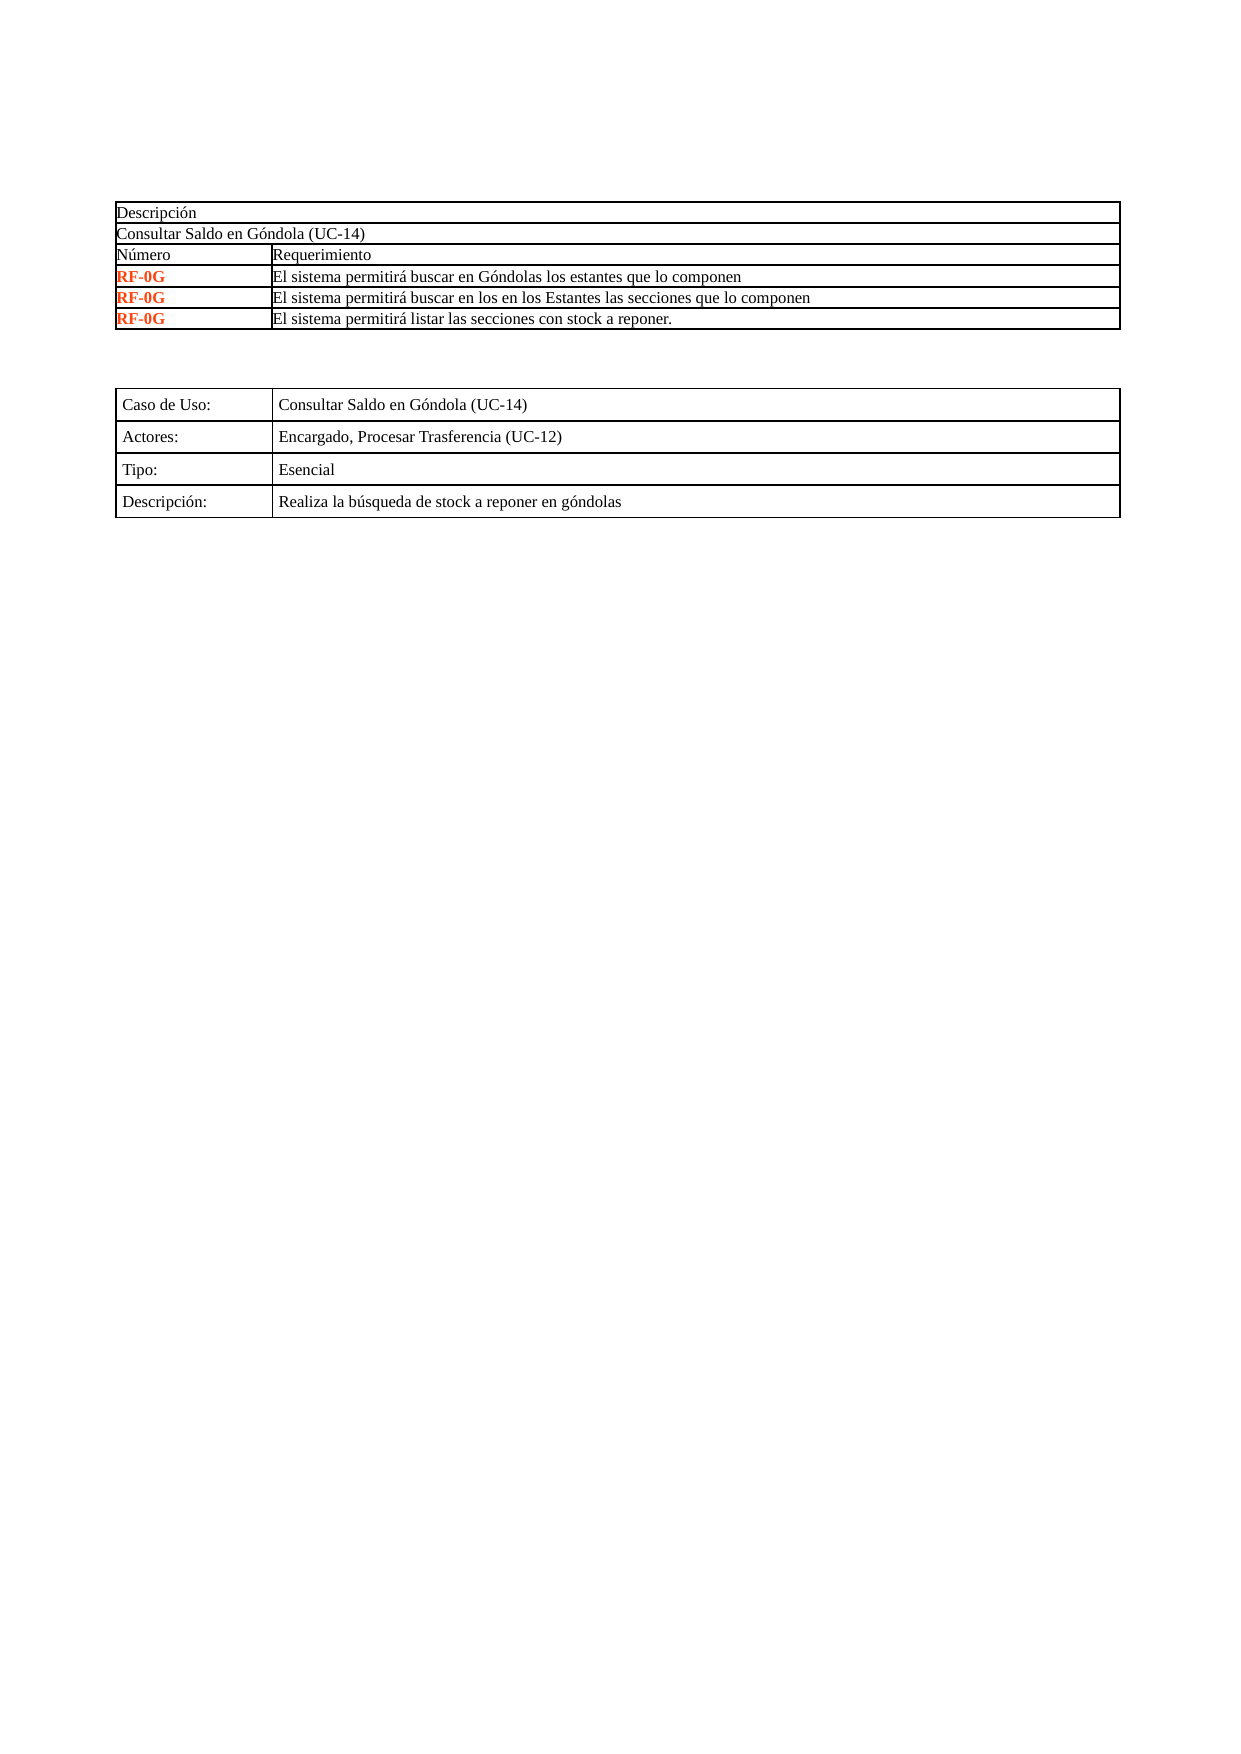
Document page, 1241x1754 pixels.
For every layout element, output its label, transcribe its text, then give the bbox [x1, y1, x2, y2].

table_cell El sistema permitirá buscar en Góndolas los estantes que lo componen [273, 266, 1119, 286]
table_cell Descripción: [117, 486, 272, 516]
table_header Descripción [117, 203, 1119, 222]
table_cell Tipo: [117, 454, 272, 484]
table_cell Encargado, Procesar Trasferencia (UC-12) [273, 422, 1119, 452]
table_cell RF-0G [117, 266, 271, 286]
table_cell RF-0G [117, 288, 271, 307]
table_cell Actores: [117, 422, 272, 452]
table_header Consultar Saldo en Góndola (UC-14) [273, 389, 1119, 420]
table_cell Requerimiento [273, 245, 1119, 264]
table_header Caso de Uso: [117, 389, 272, 420]
table_cell Número [117, 245, 271, 264]
table_cell Realiza la búsqueda de stock a reponer en góndolas [273, 486, 1119, 516]
table_cell RF-0G [117, 309, 271, 328]
table_cell El sistema permitirá buscar en los en los Estantes las secciones que lo componen [273, 288, 1119, 307]
table_cell El sistema permitirá listar las secciones con stock a reponer. [273, 309, 1119, 328]
table_cell Esencial [273, 454, 1119, 484]
